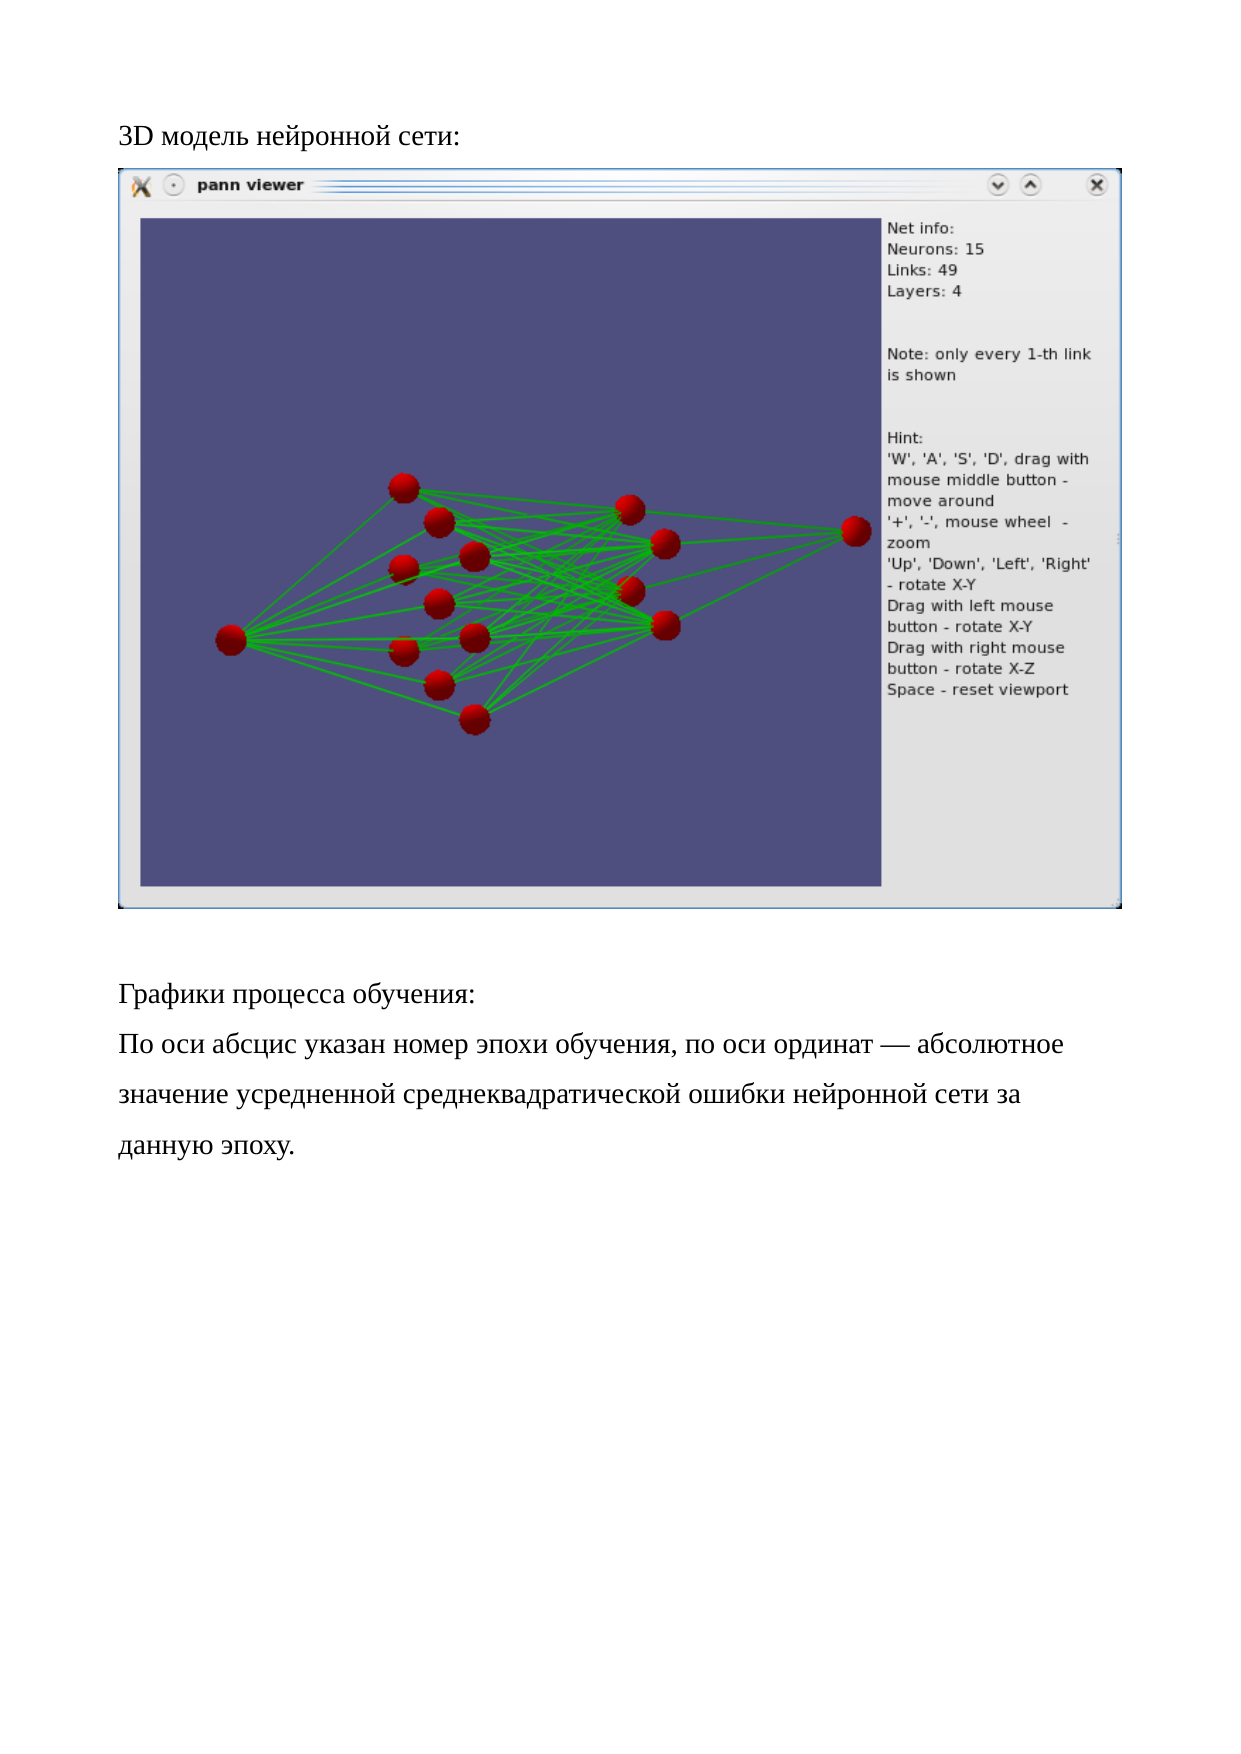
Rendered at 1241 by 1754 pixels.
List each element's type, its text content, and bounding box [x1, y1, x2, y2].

picture [118, 168, 1122, 909]
text По оси абсцис указан номер эпохи обучения, по оси ординат — абсолютное значение усредненной среднеквадратической ошибки нейронной сети за данную эпоху. [118, 1026, 1122, 1160]
text Графики процесса обучения: [118, 976, 1122, 1009]
text 3D модель нейронной сети: [118, 118, 1122, 152]
